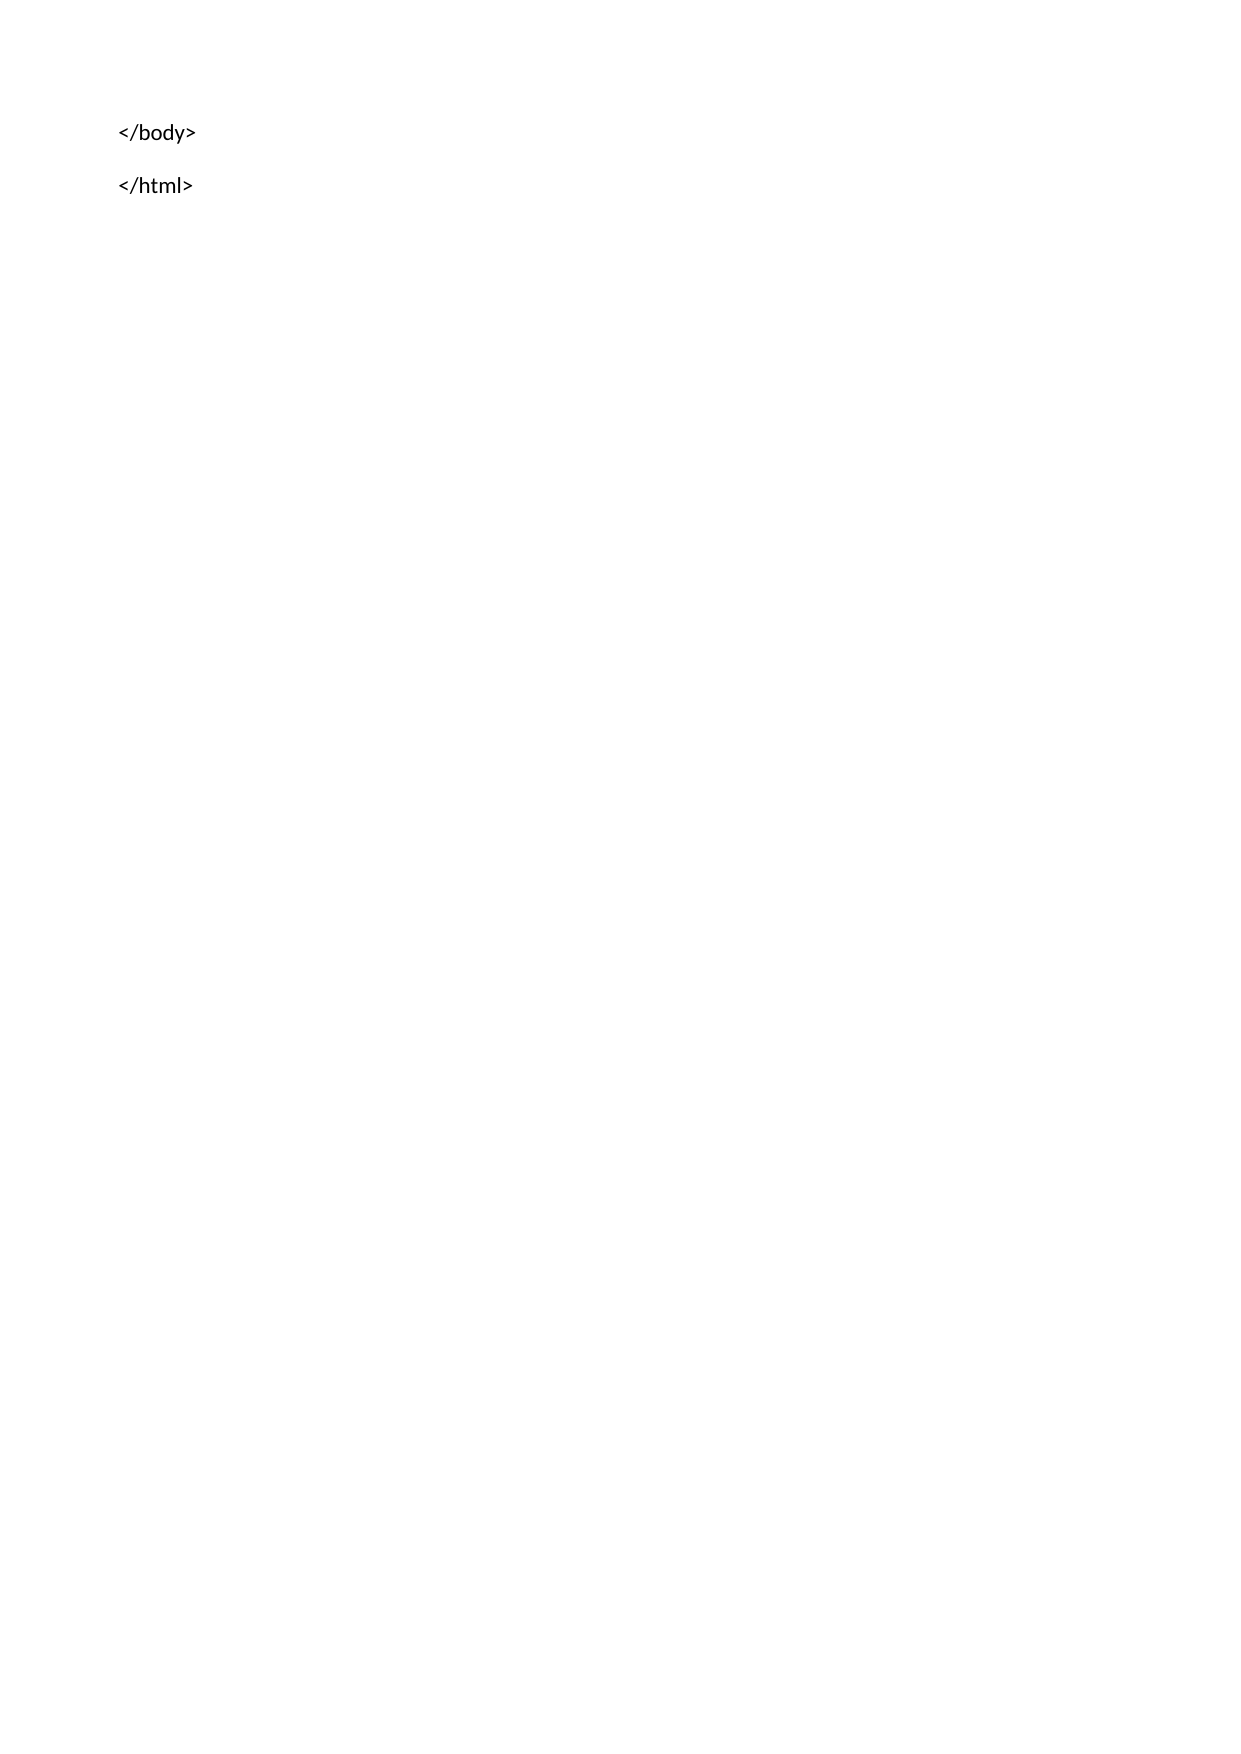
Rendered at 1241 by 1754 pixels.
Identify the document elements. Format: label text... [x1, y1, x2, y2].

text </html> [118, 171, 1122, 199]
text </body> [118, 118, 1122, 146]
